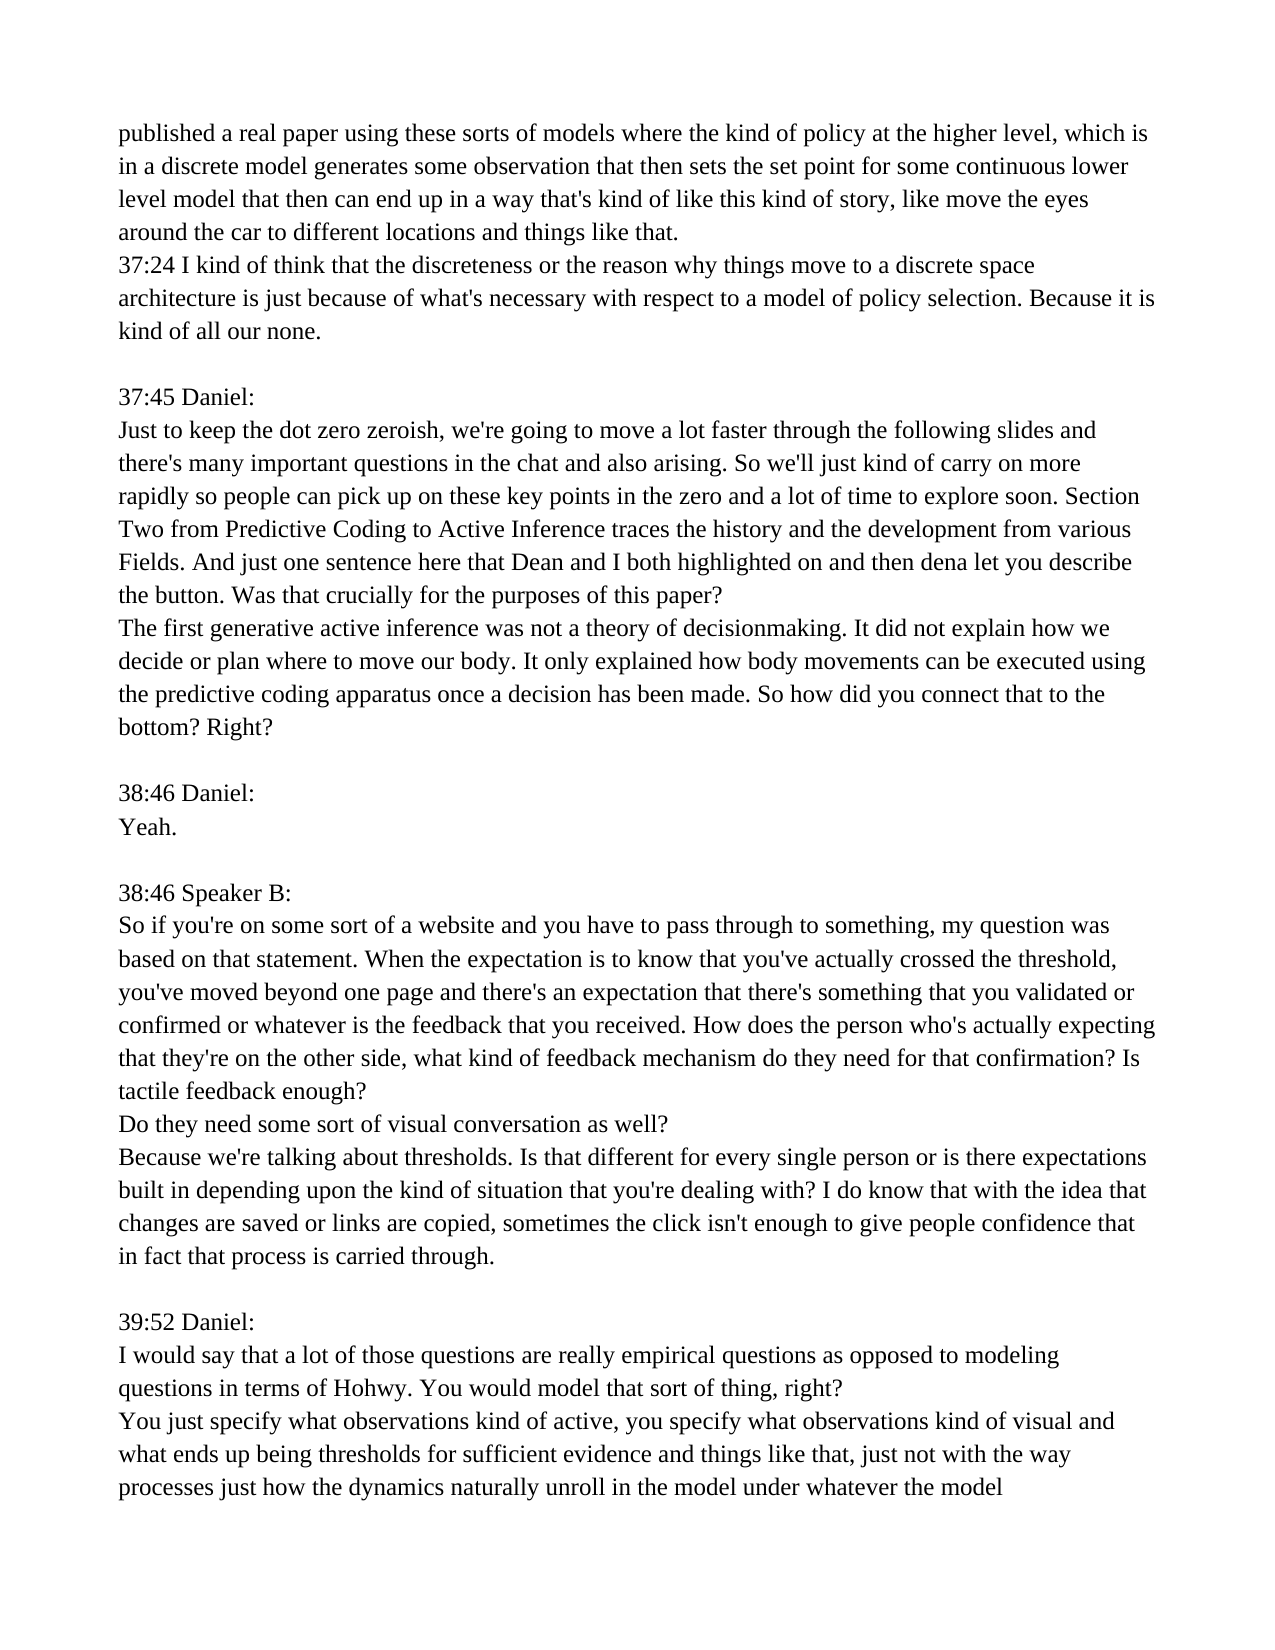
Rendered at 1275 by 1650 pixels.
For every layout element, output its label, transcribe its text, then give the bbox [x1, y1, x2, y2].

text published a real paper using these sorts of models where the kind of policy at the higher level, which is in a discrete model generates some observation that then sets the set point for some continuous lower level model that then can end up in a way that's kind of like this kind of story, like move the eyes around the car to different locations and things like that. [118, 118, 1157, 246]
text 37:24 I kind of think that the discreteness or the reason why things move to a discrete space architecture is just because of what's necessary with respect to a model of policy selection. Because it is kind of all our none. [118, 250, 1157, 345]
text 38:46 Daniel: [118, 778, 1157, 807]
text Yeah. [118, 812, 1157, 840]
text Because we're talking about thresholds. Is that different for every single person or is there expectations built in depending upon the kind of situation that you're dealing with? I do know that with the idea that changes are saved or links are copied, sometimes the click isn't enough to give people confidence that in fact that process is carried through. [118, 1142, 1157, 1269]
text The first generative active inference was not a theory of decisionmaking. It did not explain how we decide or plan where to move our body. It only explained how body movements can be executed using the predictive coding apparatus once a decision has been made. So how did you connect that to the bottom? Right? [118, 613, 1157, 741]
text 39:52 Daniel: [118, 1307, 1157, 1336]
text I would say that a lot of those questions are really empirical questions as opposed to modeling questions in terms of Hohwy. You would model that sort of thing, right? [118, 1340, 1157, 1402]
text You just specify what observations kind of active, you specify what observations kind of visual and what ends up being thresholds for sufficient evidence and things like that, just not with the way processes just how the dynamics naturally unroll in the model under whatever the model [118, 1406, 1157, 1501]
text So if you're on some sort of a website and you have to pass through to something, my question was based on that statement. When the expectation is to know that you've actually crossed the threshold, you've moved beyond one page and there's an expectation that there's something that you validated or confirmed or whatever is the feedback that you received. How does the person who's actually expecting that they're on the other side, what kind of feedback mechanism do they need for that confirmation? Is tactile feedback enough? [118, 911, 1157, 1104]
text 38:46 Speaker B: [118, 878, 1157, 906]
text Do they need some sort of visual conversation as well? [118, 1109, 1157, 1137]
text Just to keep the dot zero zeroish, we're going to move a lot faster through the following slides and there's many important questions in the chat and also arising. So we'll just kind of carry on more rapidly so people can pick up on these key points in the zero and a lot of time to explore soon. Section Two from Predictive Coding to Active Inference traces the history and the development from various Fields. And just one sentence here that Dean and I both highlighted on and then dena let you describe the button. Was that crucially for the purposes of this paper? [118, 415, 1157, 609]
text 37:45 Daniel: [118, 382, 1157, 411]
